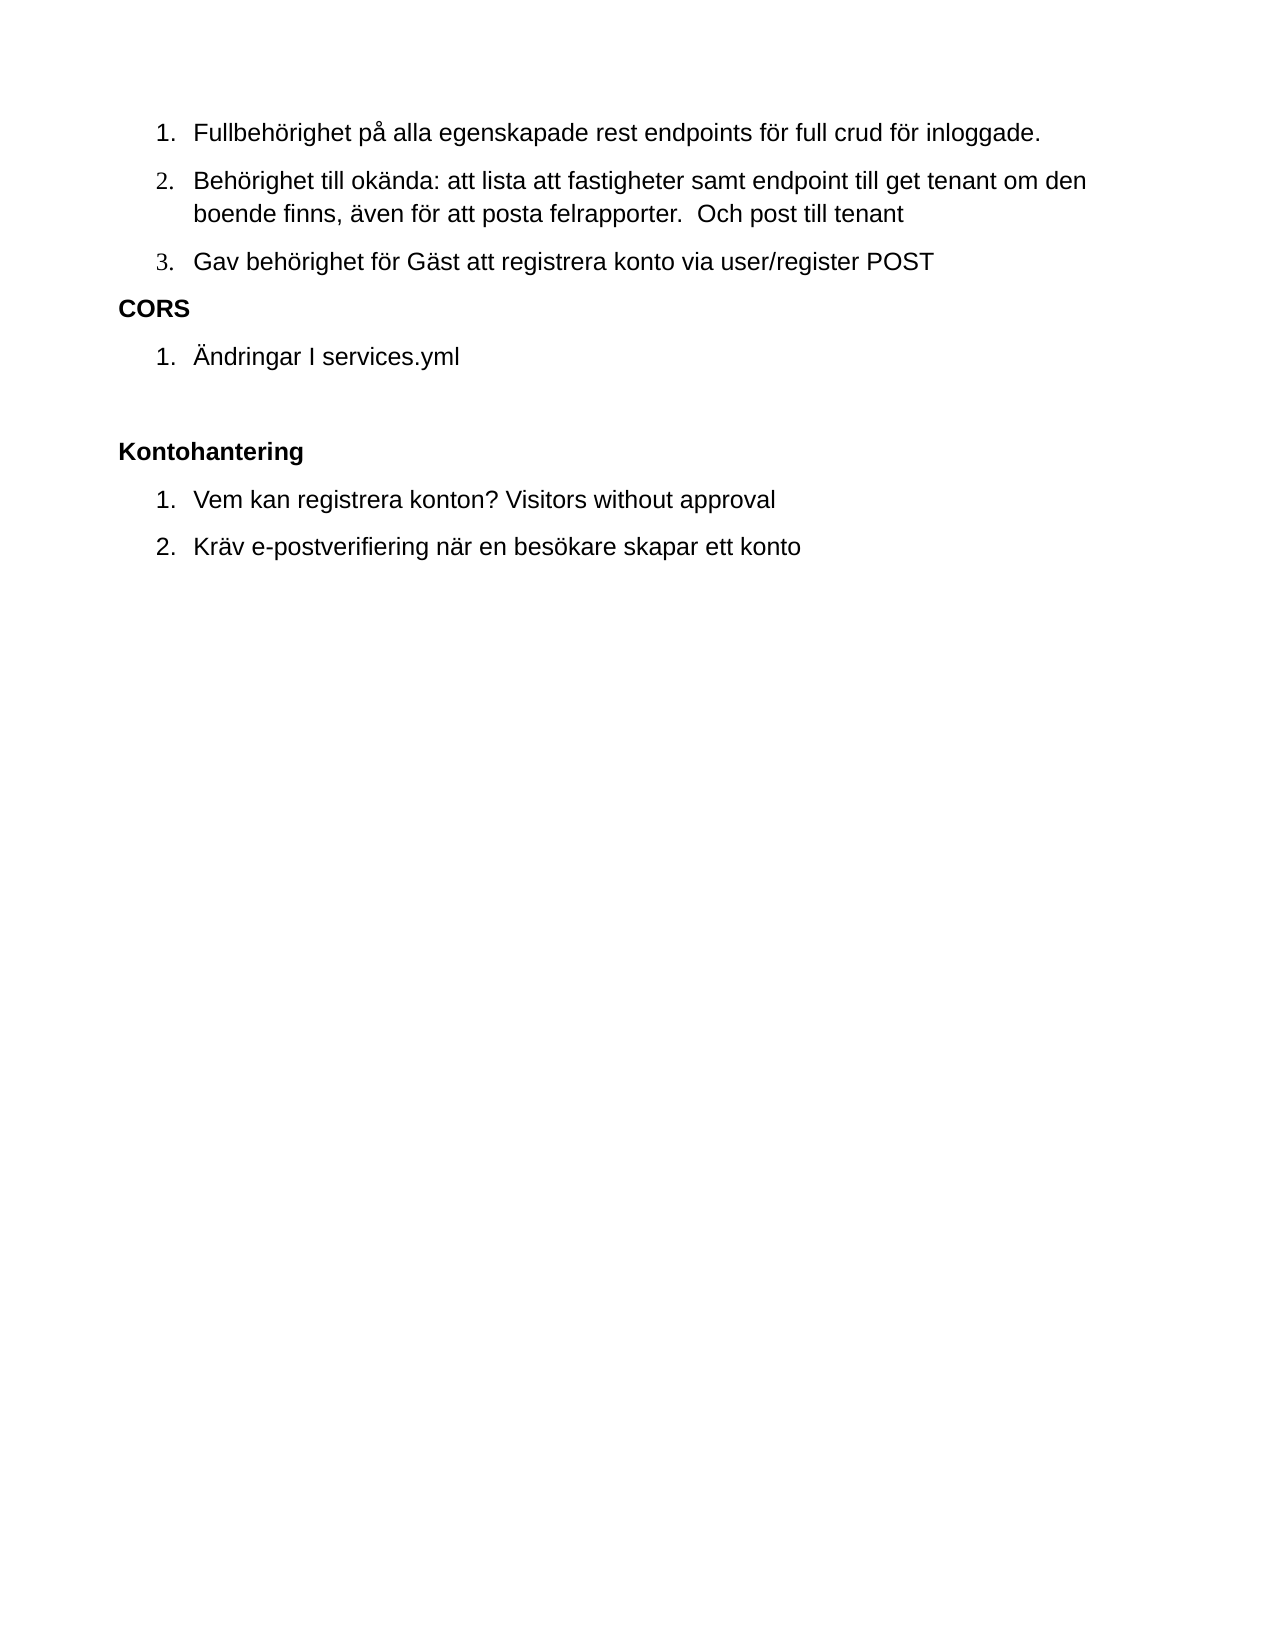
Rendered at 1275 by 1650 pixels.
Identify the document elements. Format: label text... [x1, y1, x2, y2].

list Fullbehörighet på alla egenskapade rest endpoints för full crud för inloggade. [156, 118, 1157, 147]
text Kontohantering [118, 437, 1157, 466]
list Ändringar I services.yml [156, 342, 1157, 371]
text CORS [118, 294, 1157, 323]
list Kräv e-postverifiering när en besökare skapar ett konto [156, 532, 1157, 561]
list Behörighet till okända: att lista att fastigheter samt endpoint till get tenant om den boende finns, även för att posta felrapporter. Och post till tenant [156, 166, 1157, 228]
list Vem kan registrera konton? Visitors without approval [156, 484, 1157, 513]
list Gav behörighet för Gäst att registrera konto via user/register POST [156, 246, 1157, 275]
